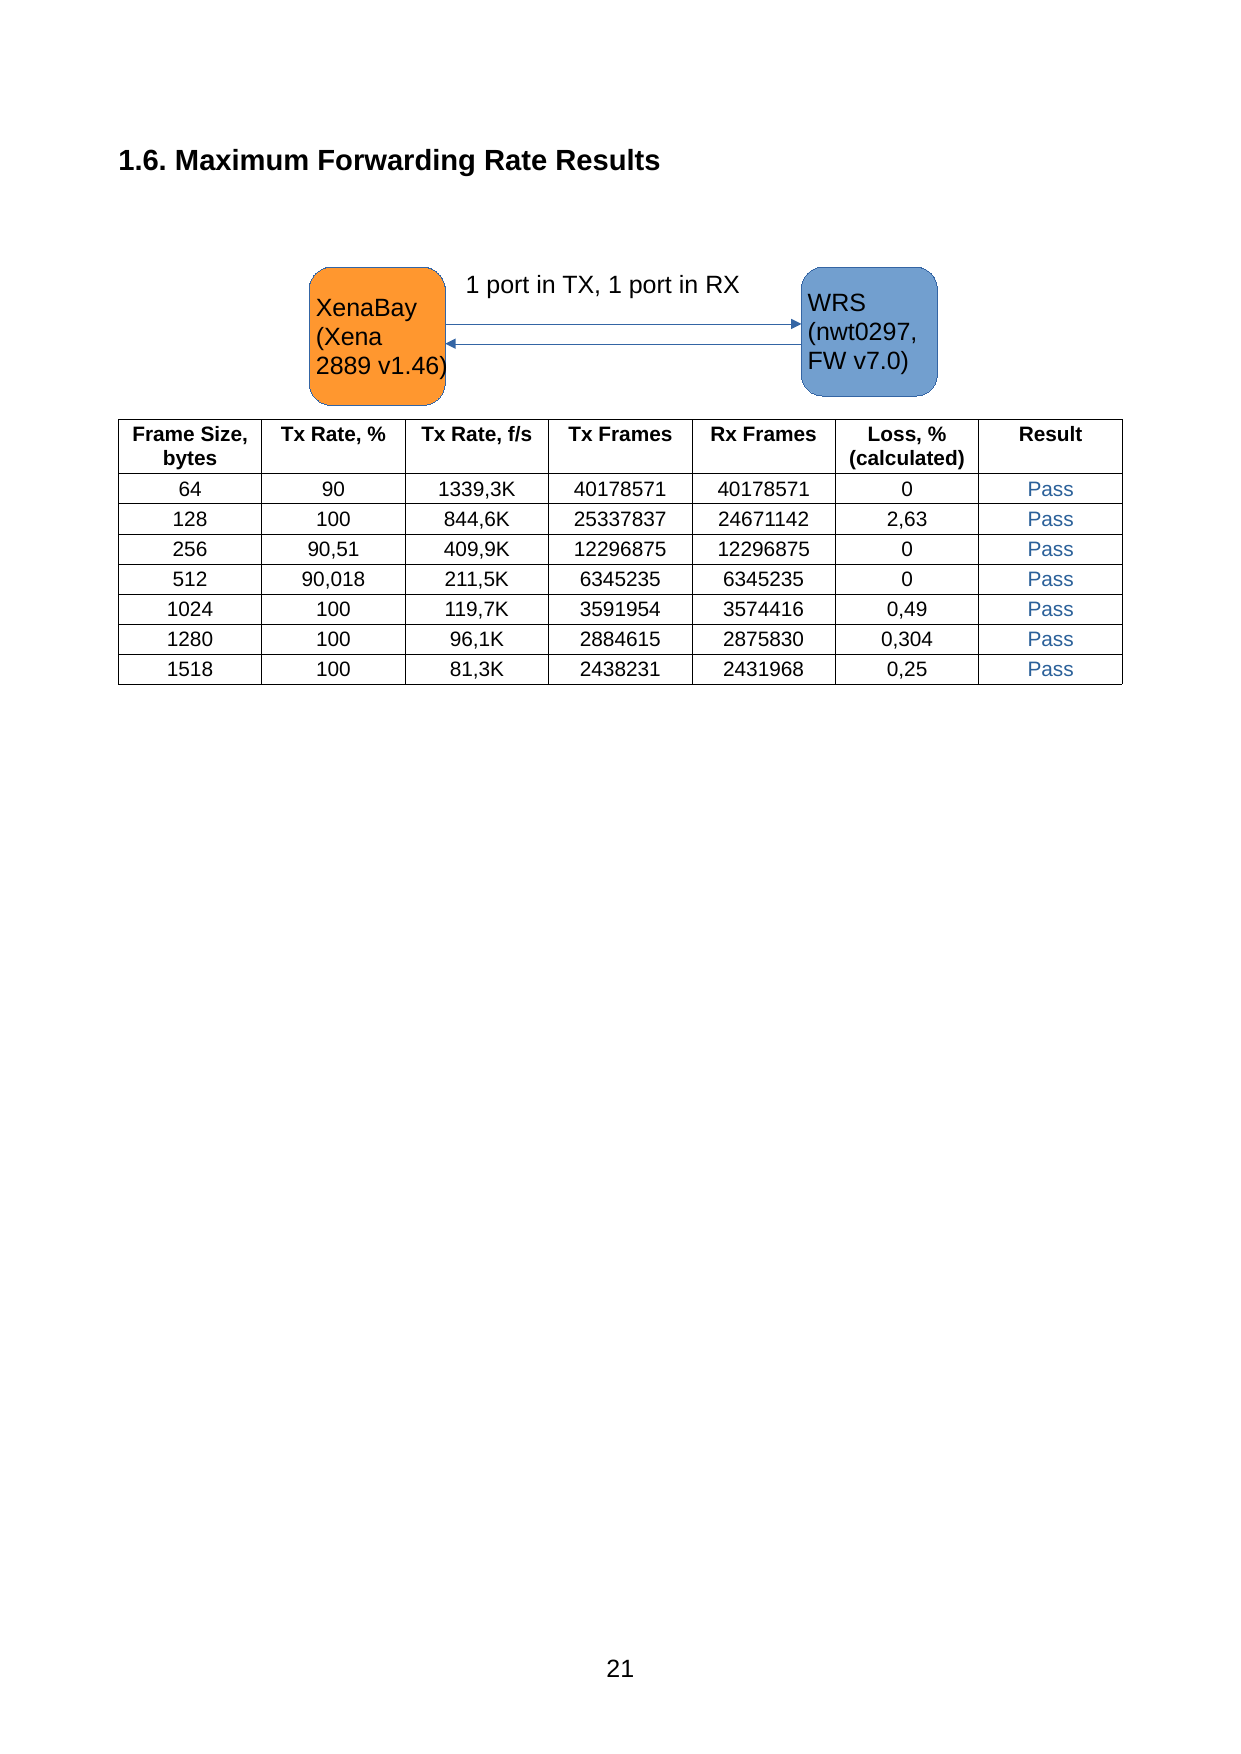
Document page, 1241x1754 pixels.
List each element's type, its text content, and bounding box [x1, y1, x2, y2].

table_header Tx Frames [549, 420, 692, 473]
table_cell 90 [262, 474, 405, 503]
table_cell 211,5K [406, 565, 548, 594]
table_cell 2438231 [549, 655, 692, 684]
table_cell 2884615 [549, 625, 692, 654]
table_cell Pass [979, 565, 1122, 594]
table_cell Pass [979, 595, 1122, 624]
table_cell 0,49 [836, 595, 978, 624]
table_cell 0 [836, 535, 978, 563]
table_cell 100 [262, 655, 405, 684]
table_cell 3574416 [693, 595, 835, 624]
table_header Rx Frames [693, 420, 835, 473]
table_cell 512 [119, 565, 261, 594]
table_cell 64 [119, 474, 261, 503]
table_cell 100 [262, 504, 405, 533]
table_header Tx Rate, f/s [406, 420, 548, 473]
table_cell 1339,3K [406, 474, 548, 503]
table_cell Pass [979, 655, 1122, 684]
table_cell 2,63 [836, 504, 978, 533]
table_cell 12296875 [549, 535, 692, 563]
table_cell 100 [262, 595, 405, 624]
table_cell 96,1K [406, 625, 548, 654]
table_cell Pass [979, 625, 1122, 654]
table_cell 844,6K [406, 504, 548, 533]
table_cell 1024 [119, 595, 261, 624]
table_cell 81,3K [406, 655, 548, 684]
table_header Tx Rate, % [262, 420, 405, 473]
table_cell 128 [119, 504, 261, 533]
table_header Result [979, 420, 1122, 473]
table_cell 24671142 [693, 504, 835, 533]
table_cell 6345235 [549, 565, 692, 594]
table_cell 6345235 [693, 565, 835, 594]
table_header Frame Size, bytes [119, 420, 261, 473]
table_cell 40178571 [693, 474, 835, 503]
table_cell 409,9K [406, 535, 548, 563]
table_cell 0,304 [836, 625, 978, 654]
table_cell 100 [262, 625, 405, 654]
table_cell 3591954 [549, 595, 692, 624]
table_cell 0 [836, 565, 978, 594]
table_cell Pass [979, 535, 1122, 563]
table_cell 12296875 [693, 535, 835, 563]
table_cell 1280 [119, 625, 261, 654]
table_cell 119,7K [406, 595, 548, 624]
table_cell 0 [836, 474, 978, 503]
table_cell 90,51 [262, 535, 405, 563]
table_cell 25337837 [549, 504, 692, 533]
table_cell 40178571 [549, 474, 692, 503]
table_header Loss, % (calculated) [836, 420, 978, 473]
table_cell Pass [979, 504, 1122, 533]
table_cell 1518 [119, 655, 261, 684]
table_cell 2875830 [693, 625, 835, 654]
table_cell 256 [119, 535, 261, 563]
table_cell Pass [979, 474, 1122, 503]
subtitle 1.6. Maximum Forwarding Rate Results [118, 143, 1122, 177]
table_cell 0,25 [836, 655, 978, 684]
table_cell 90,018 [262, 565, 405, 594]
table_cell 2431968 [693, 655, 835, 684]
